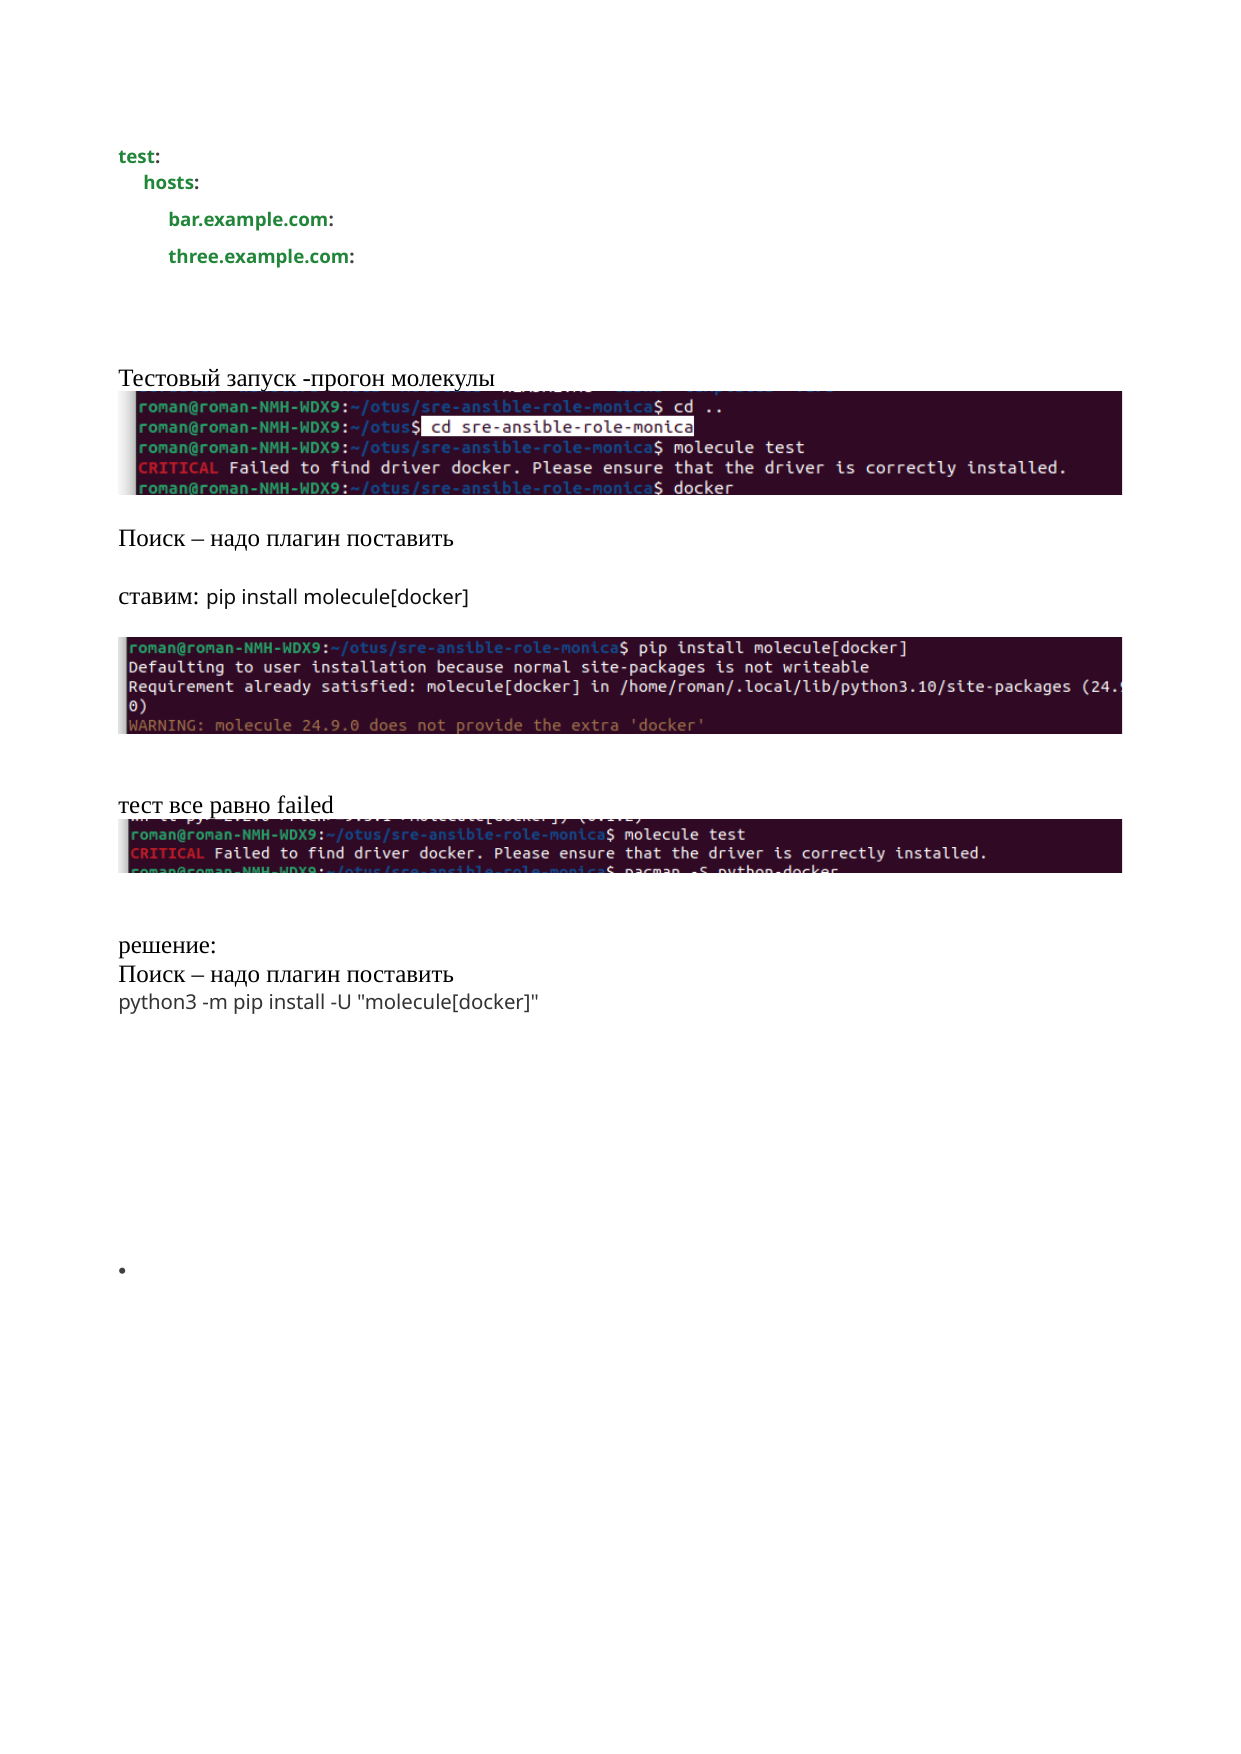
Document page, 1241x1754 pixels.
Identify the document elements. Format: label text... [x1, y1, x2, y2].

text test: [118, 144, 1122, 169]
text Поиск – надо плагин поставить [118, 959, 1122, 988]
picture [118, 637, 1123, 734]
text ставим: pip install molecule[docker] [118, 581, 1122, 610]
picture [118, 819, 1123, 873]
text тест все равно failed [118, 790, 1122, 819]
text Тестовый запуск -прогон молекулы [118, 363, 1122, 391]
text python3 -m pip install -U "molecule[docker]" [118, 988, 1122, 1016]
text Поиск – надо плагин поставить [118, 523, 1122, 552]
text решение: [118, 930, 1122, 959]
text bar.example.com: [118, 206, 1122, 232]
text hosts: [118, 169, 1122, 196]
picture [118, 391, 1123, 495]
text three.example.com: [118, 243, 1122, 269]
